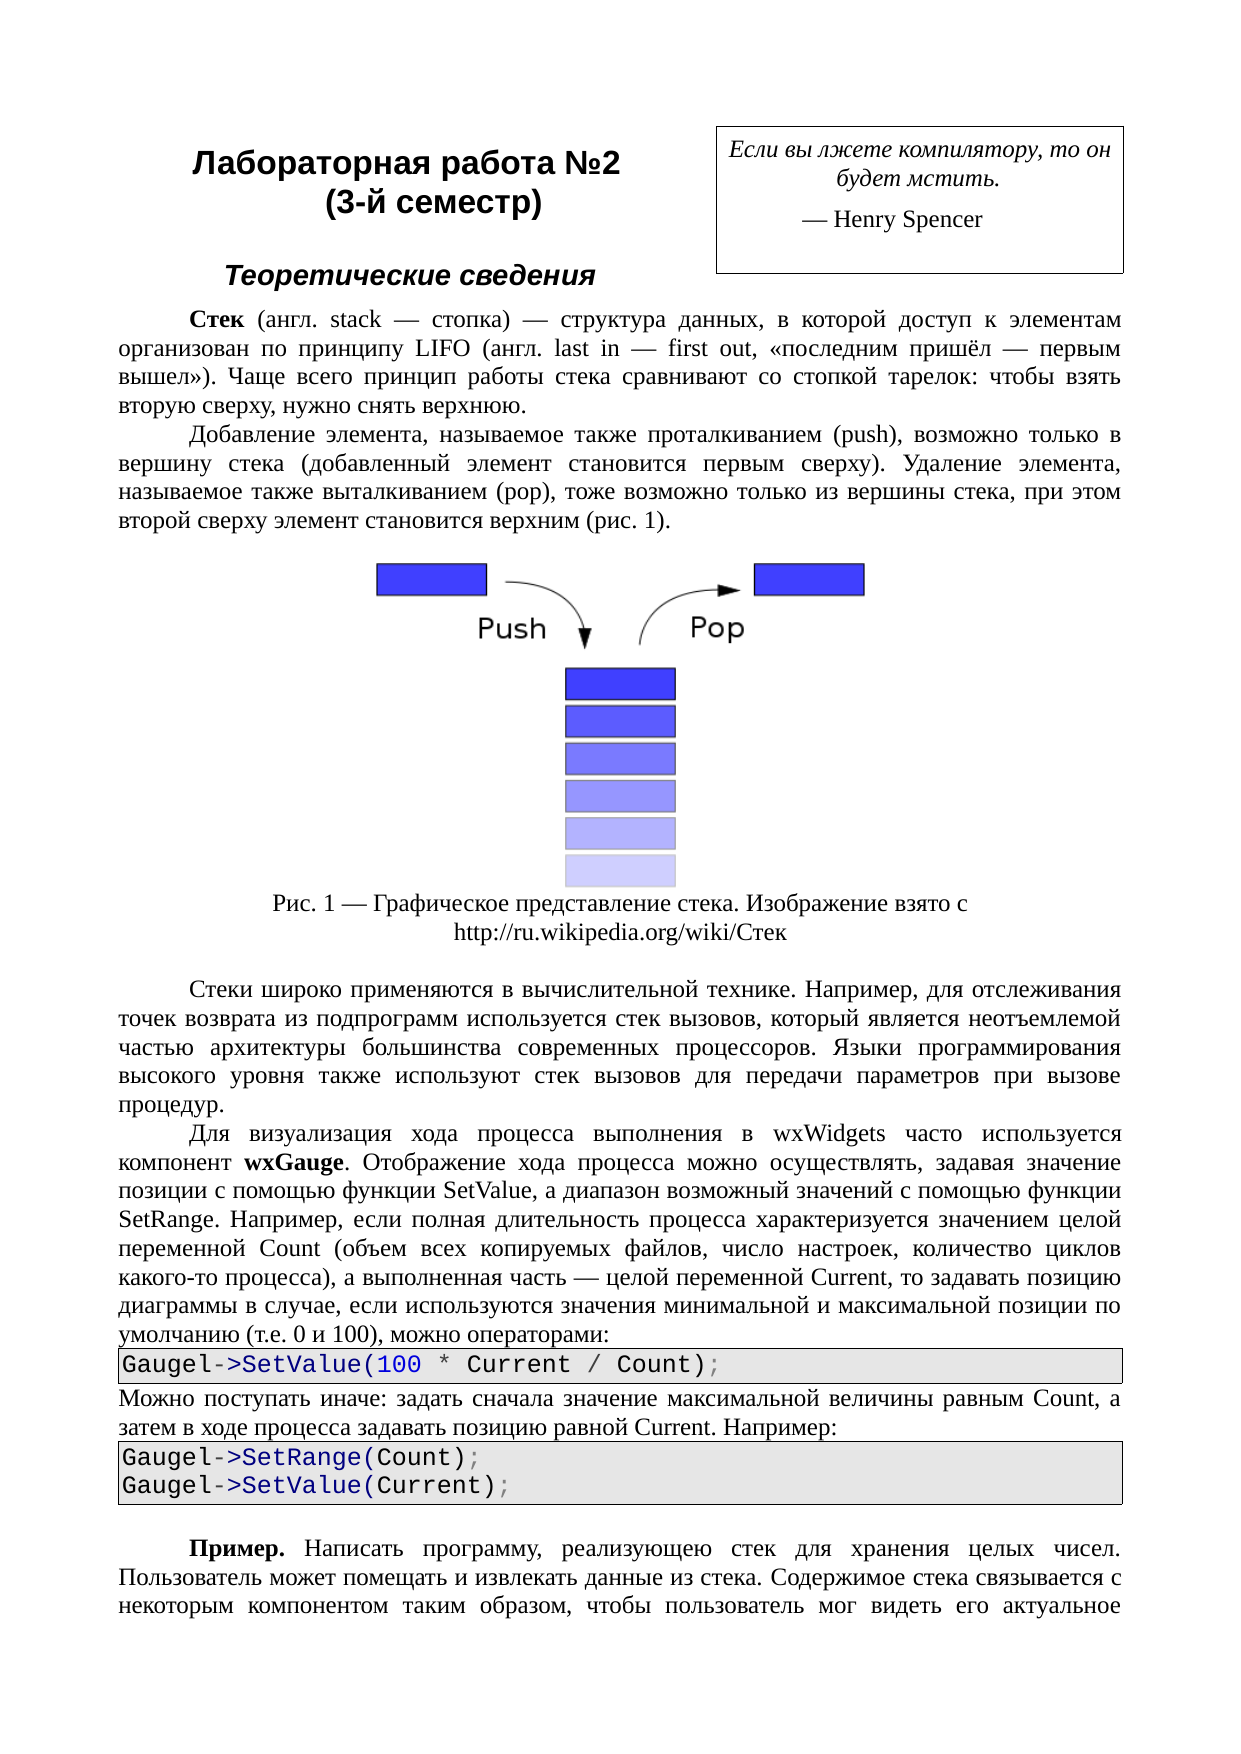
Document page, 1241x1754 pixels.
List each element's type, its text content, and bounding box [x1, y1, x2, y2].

text Стеки широко применяются в вычислительной технике. Например, для отслеживания точек возврата из подпрограмм используется стек вызовов, который является неотъемлемой частью архитектуры большинства современных процессоров. Языки программирования высокого уровня также используют стек вызовов для передачи параметров при вызове процедур. [118, 974, 1122, 1118]
text Gaugel->SetValue(Current); [119, 1469, 1122, 1504]
text Можно поступать иначе: задать сначала значение максимальной величины равным Count, а затем в ходе процесса задавать позицию равной Current. Например: [118, 1384, 1122, 1441]
picture [374, 562, 866, 888]
text Gaugel->SetValue(100 * Current / Count); [119, 1349, 1122, 1383]
text Стек (англ. stack — стопка) — структура данных, в которой доступ к элементам организован по принципу LIFO (англ. last in — first out, «последним пришёл — первым вышел»). Чаще всего принцип работы стека сравнивают со стопкой тарелок: чтобы взять вторую сверху, нужно снять верхнюю. [118, 304, 1122, 419]
subtitle [717, 127, 1123, 273]
text — Henry Spencer [725, 204, 1114, 233]
text Для визуализация хода процесса выполнения в wxWidgets часто используется компонент wxGauge. Отображение хода процесса можно осуществлять, задавая значение позиции c помощью функции SetValue, а диапазон возможный значений с помощью функции SetRange. Например, если полная длительность процесса характеризуется значением целой переменной Count (объем всех копируемых файлов, число настроек, количество циклов какого-то процесса), а выполненная часть — целой переменной Current, то задавать позицию диаграммы в случае, если используются значения минимальной и максимальной позиции по умолчанию (т.е. 0 и 100), можно операторами: [118, 1118, 1122, 1348]
text Пример. Написать программу, реализующею стек для хранения целых чисел. Пользователь может помещать и извлекать данные из стека. Содержимое стека связывается с некоторым компонентом таким образом, чтобы пользователь мог видеть его актуальное [118, 1533, 1122, 1619]
text Рис. 1 — Графическое представление стека. Изображение взято с http://ru.wikipedia.org/wiki/Стек [118, 563, 1122, 946]
subtitle Теоретические сведения [118, 258, 1122, 291]
subtitle Лабораторная работа №2 (3-й семестр) [118, 143, 716, 220]
text Добавление элемента, называемое также проталкиванием (push), возможно только в вершину стека (добавленный элемент становится первым сверху). Удаление элемента, называемое также выталкиванием (pop), тоже возможно только из вершины стека, при этом второй сверху элемент становится верхним (рис. 1). [118, 419, 1122, 534]
text Если вы лжете компилятору, то он будет мстить. [724, 134, 1114, 192]
text Gaugel->SetRange(Count); [119, 1442, 1122, 1469]
